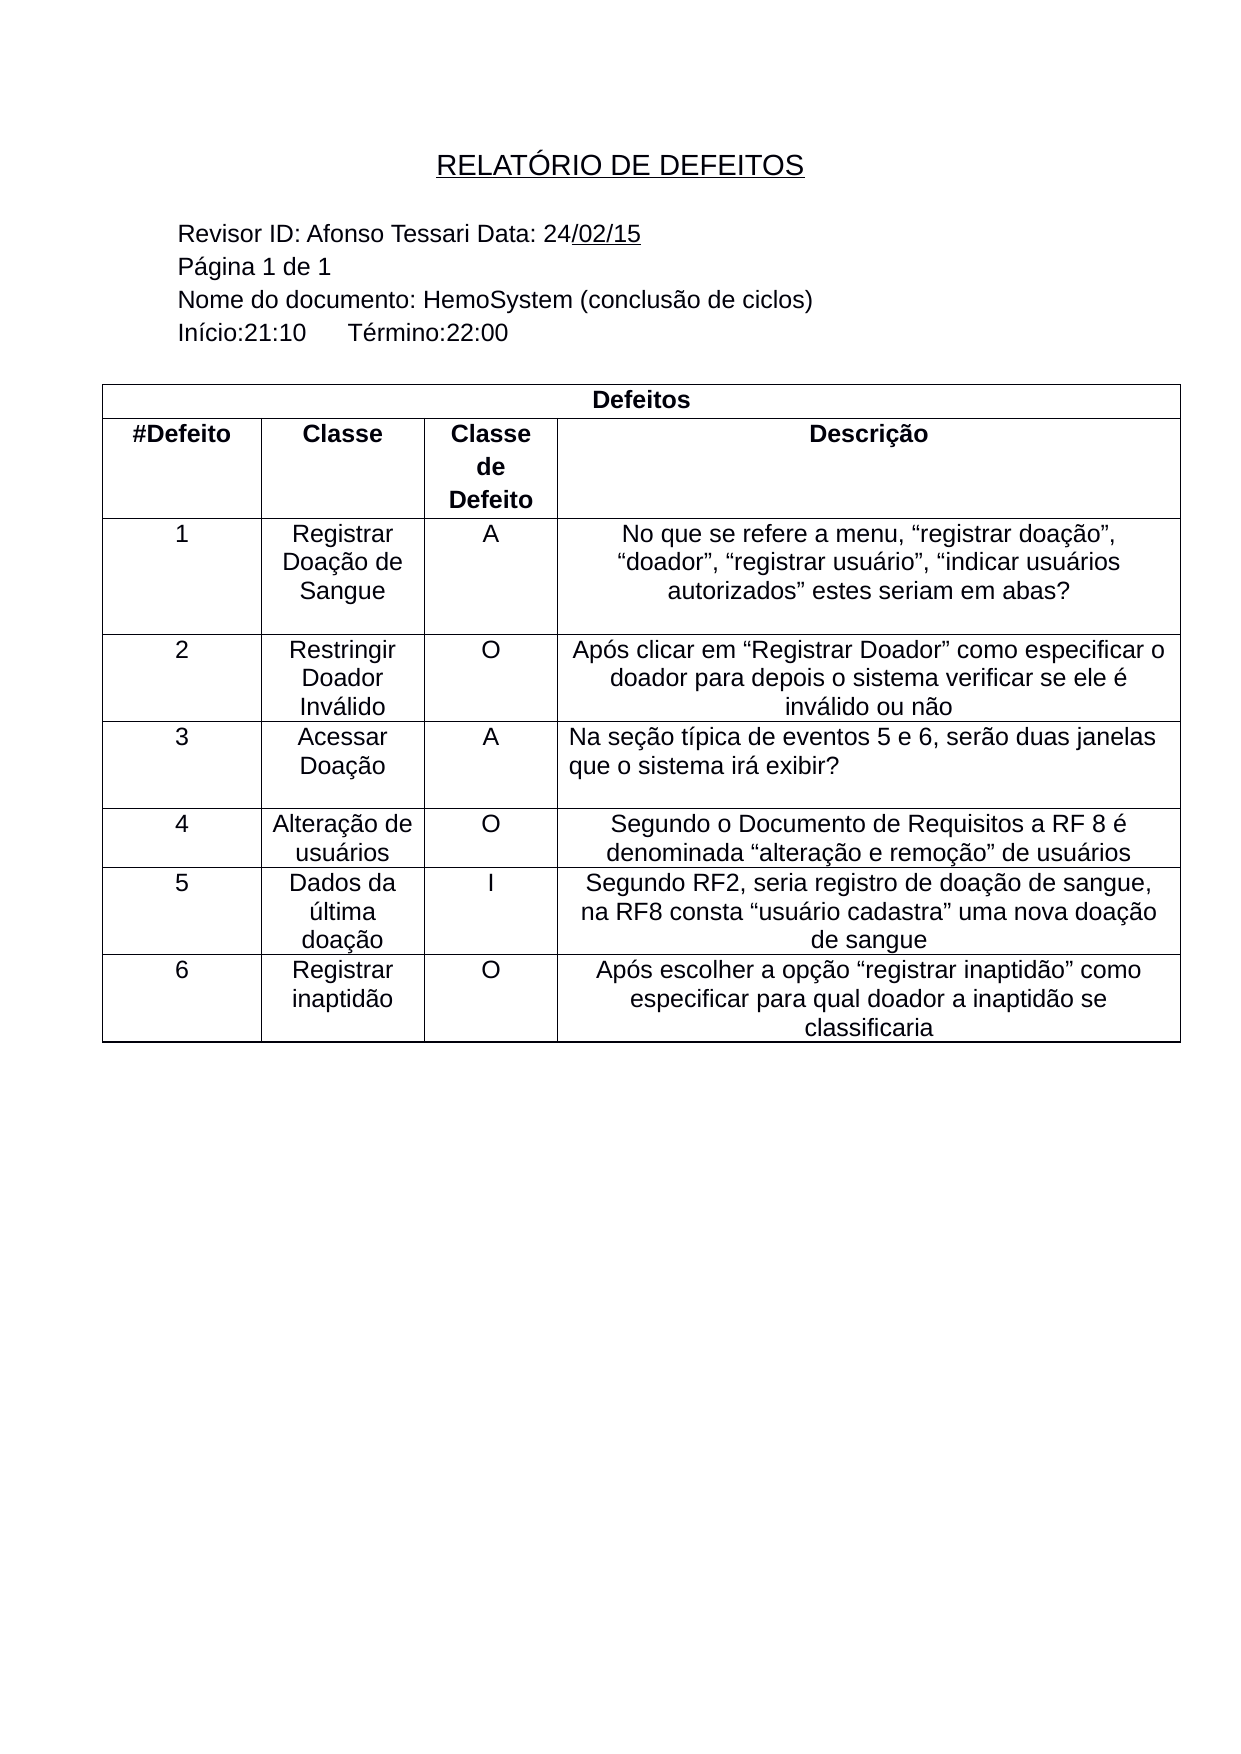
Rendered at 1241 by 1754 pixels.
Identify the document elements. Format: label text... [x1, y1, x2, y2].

table_cell Registrar Doação de Sangue [262, 519, 424, 634]
table_cell Classe [262, 419, 424, 518]
text Revisor ID: Afonso Tessari Data: 24/02/15 [177, 219, 1063, 248]
table_cell [425, 780, 557, 808]
text RELATÓRIO DE DEFEITOS [177, 148, 1063, 181]
table_cell A [425, 519, 557, 634]
table_cell O [425, 635, 557, 721]
table_cell 4 [103, 809, 261, 867]
table_cell Segundo o Documento de Requisitos a RF 8 é denominada “alteração e remoção” de usuários [558, 809, 1180, 867]
table_cell O [425, 809, 557, 867]
table_cell Restringir Doador Inválido [262, 635, 424, 721]
table_cell 6 [103, 955, 261, 1041]
table_header Defeitos [103, 385, 1180, 418]
table_cell Segundo RF2, seria registro de doação de sangue, na RF8 consta “usuário cadastra” uma nova doação de sangue [558, 868, 1180, 954]
table_cell 2 [103, 635, 261, 721]
table_cell Alteração de usuários [262, 809, 424, 867]
table_cell Na seção típica de eventos 5 e 6, serão duas janelas que o sistema irá exibir? [558, 722, 1180, 779]
table_cell [103, 780, 261, 808]
text Nome do documento: HemoSystem (conclusão de ciclos) [177, 285, 1063, 314]
table_cell A [425, 722, 557, 779]
table_cell Acessar Doação [262, 722, 424, 779]
table_cell 3 [103, 722, 261, 779]
table_cell 5 [103, 868, 261, 954]
text Início:21:10 Término:22:00 [177, 318, 1063, 347]
table_cell [262, 780, 424, 808]
table_cell No que se refere a menu, “registrar doação”, “doador”, “registrar usuário”, “indicar usuários autorizados” estes seriam em abas? [558, 519, 1180, 634]
table_cell Após clicar em “Registrar Doador” como especificar o doador para depois o sistema verificar se ele é inválido ou não [558, 635, 1180, 721]
table_cell Dados da última doação [262, 868, 424, 954]
table_cell Classe de Defeito [425, 419, 557, 518]
table_cell 1 [103, 519, 261, 634]
table_cell Registrar inaptidão [262, 955, 424, 1041]
table_cell Descrição [558, 419, 1180, 518]
table_cell [558, 780, 1180, 808]
table_cell I [425, 868, 557, 954]
table_cell O [425, 955, 557, 1041]
table_cell #Defeito [103, 419, 261, 518]
table_cell Após escolher a opção “registrar inaptidão” como especificar para qual doador a inaptidão se classificaria [558, 955, 1180, 1041]
text Página 1 de 1 [177, 252, 1063, 281]
